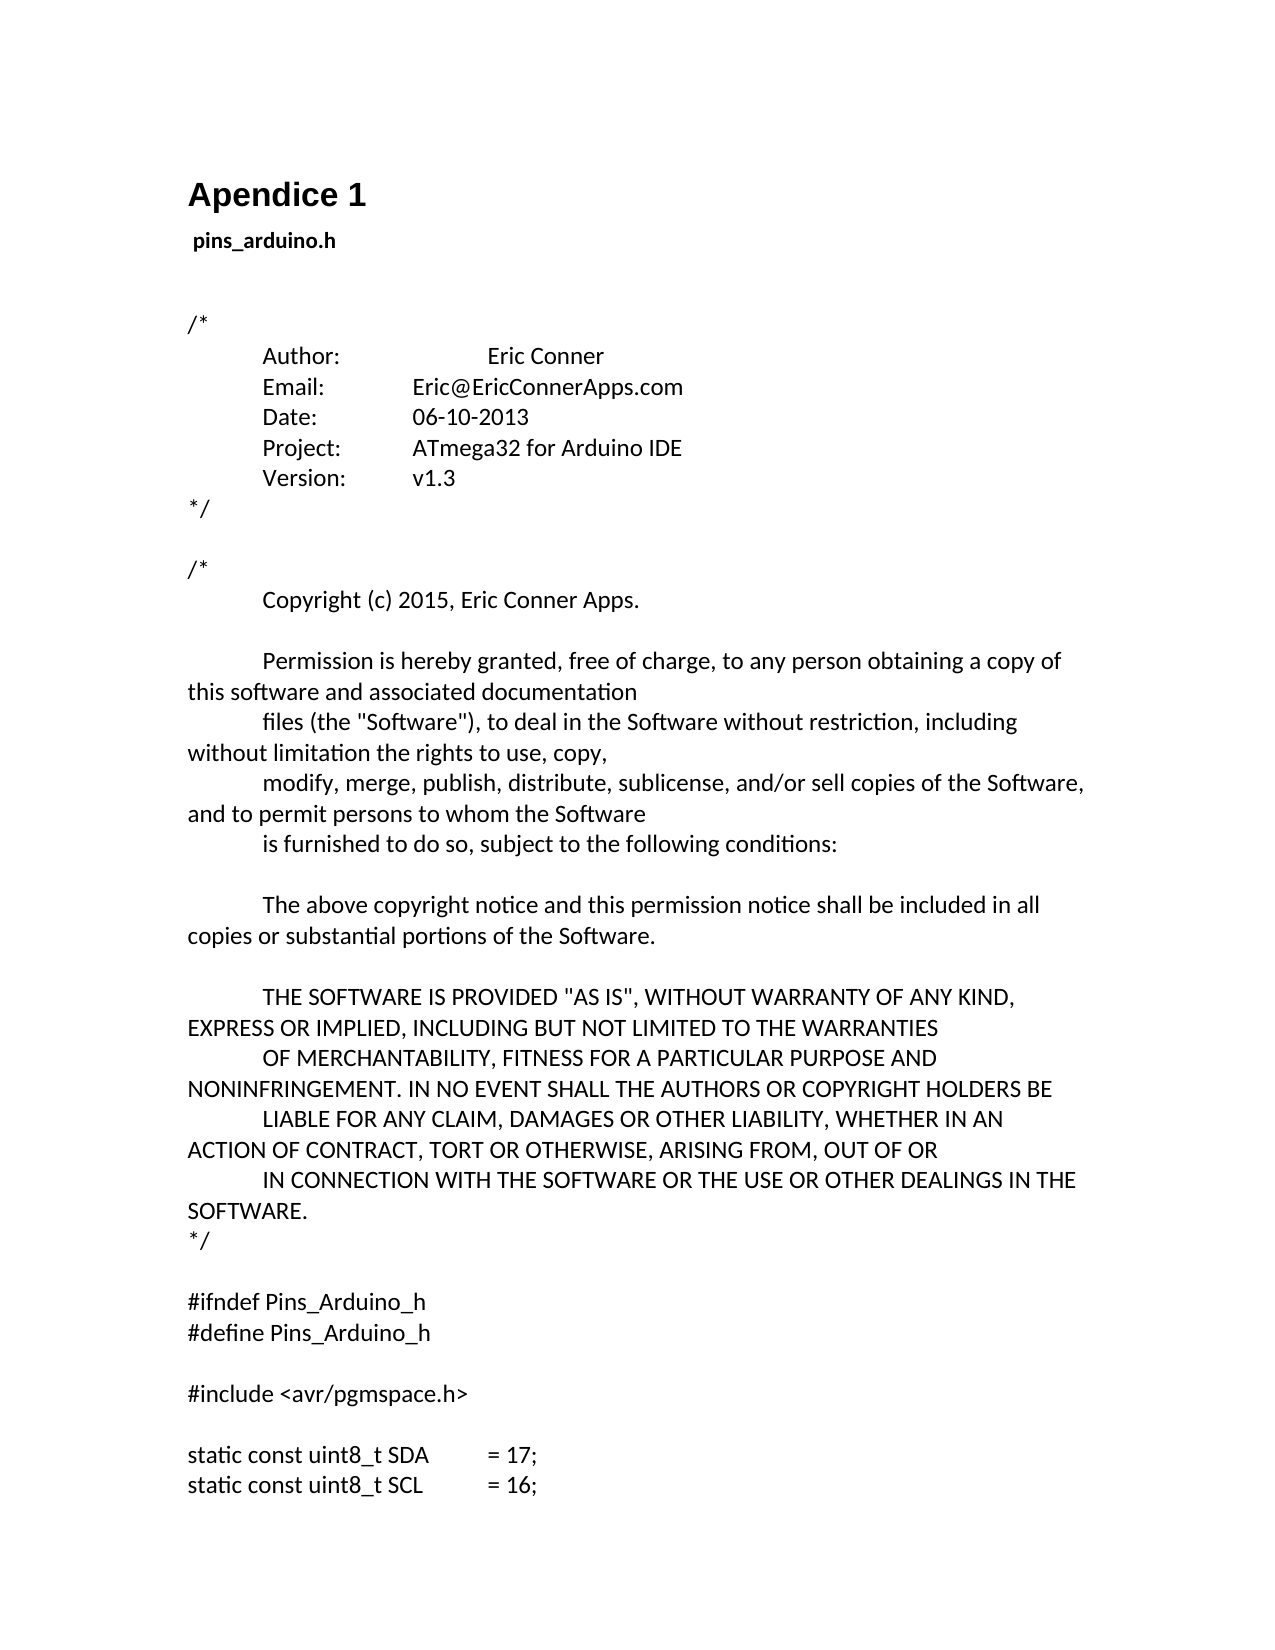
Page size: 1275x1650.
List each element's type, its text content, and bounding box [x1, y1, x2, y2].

text /* [187, 554, 1087, 584]
text Copyright (c) 2015, Eric Conner Apps. [187, 584, 1087, 615]
text The above copyright notice and this permission notice shall be included in all copies or substantial portions of the Software. [187, 889, 1087, 951]
text Project: ATmega32 for Arduino IDE [187, 432, 1087, 462]
text pins_arduino.h [187, 226, 1087, 254]
subtitle Apendice 1 [187, 175, 1087, 214]
text */ [187, 493, 1087, 523]
text static const uint8_t SCL = 16; [187, 1469, 1087, 1500]
text IN CONNECTION WITH THE SOFTWARE OR THE USE OR OTHER DEALINGS IN THE SOFTWARE. [187, 1164, 1087, 1225]
text LIABLE FOR ANY CLAIM, DAMAGES OR OTHER LIABILITY, WHETHER IN AN ACTION OF CONTRACT, TORT OR OTHERWISE, ARISING FROM, OUT OF OR [187, 1103, 1087, 1164]
text OF MERCHANTABILITY, FITNESS FOR A PARTICULAR PURPOSE AND NONINFRINGEMENT. IN NO EVENT SHALL THE AUTHORS OR COPYRIGHT HOLDERS BE [187, 1042, 1087, 1103]
text THE SOFTWARE IS PROVIDED "AS IS", WITHOUT WARRANTY OF ANY KIND, EXPRESS OR IMPLIED, INCLUDING BUT NOT LIMITED TO THE WARRANTIES [187, 981, 1087, 1042]
text static const uint8_t SDA = 17; [187, 1439, 1087, 1469]
text #include <avr/pgmspace.h> [187, 1378, 1087, 1408]
text /* [187, 310, 1087, 340]
text Version: v1.3 [187, 462, 1087, 493]
text */ [187, 1225, 1087, 1256]
text #ifndef Pins_Arduino_h [187, 1286, 1087, 1317]
text Author: Eric Conner [187, 340, 1087, 371]
text Date: 06-10-2013 [187, 401, 1087, 432]
text files (the "Software"), to deal in the Software without restriction, including without limitation the rights to use, copy, [187, 706, 1087, 767]
text #define Pins_Arduino_h [187, 1317, 1087, 1347]
text modify, merge, publish, distribute, sublicense, and/or sell copies of the Software, and to permit persons to whom the Software [187, 767, 1087, 828]
text Permission is hereby granted, free of charge, to any person obtaining a copy of this software and associated documentation [187, 645, 1087, 706]
text Email: Eric@EricConnerApps.com [187, 371, 1087, 401]
text is furnished to do so, subject to the following conditions: [187, 828, 1087, 859]
